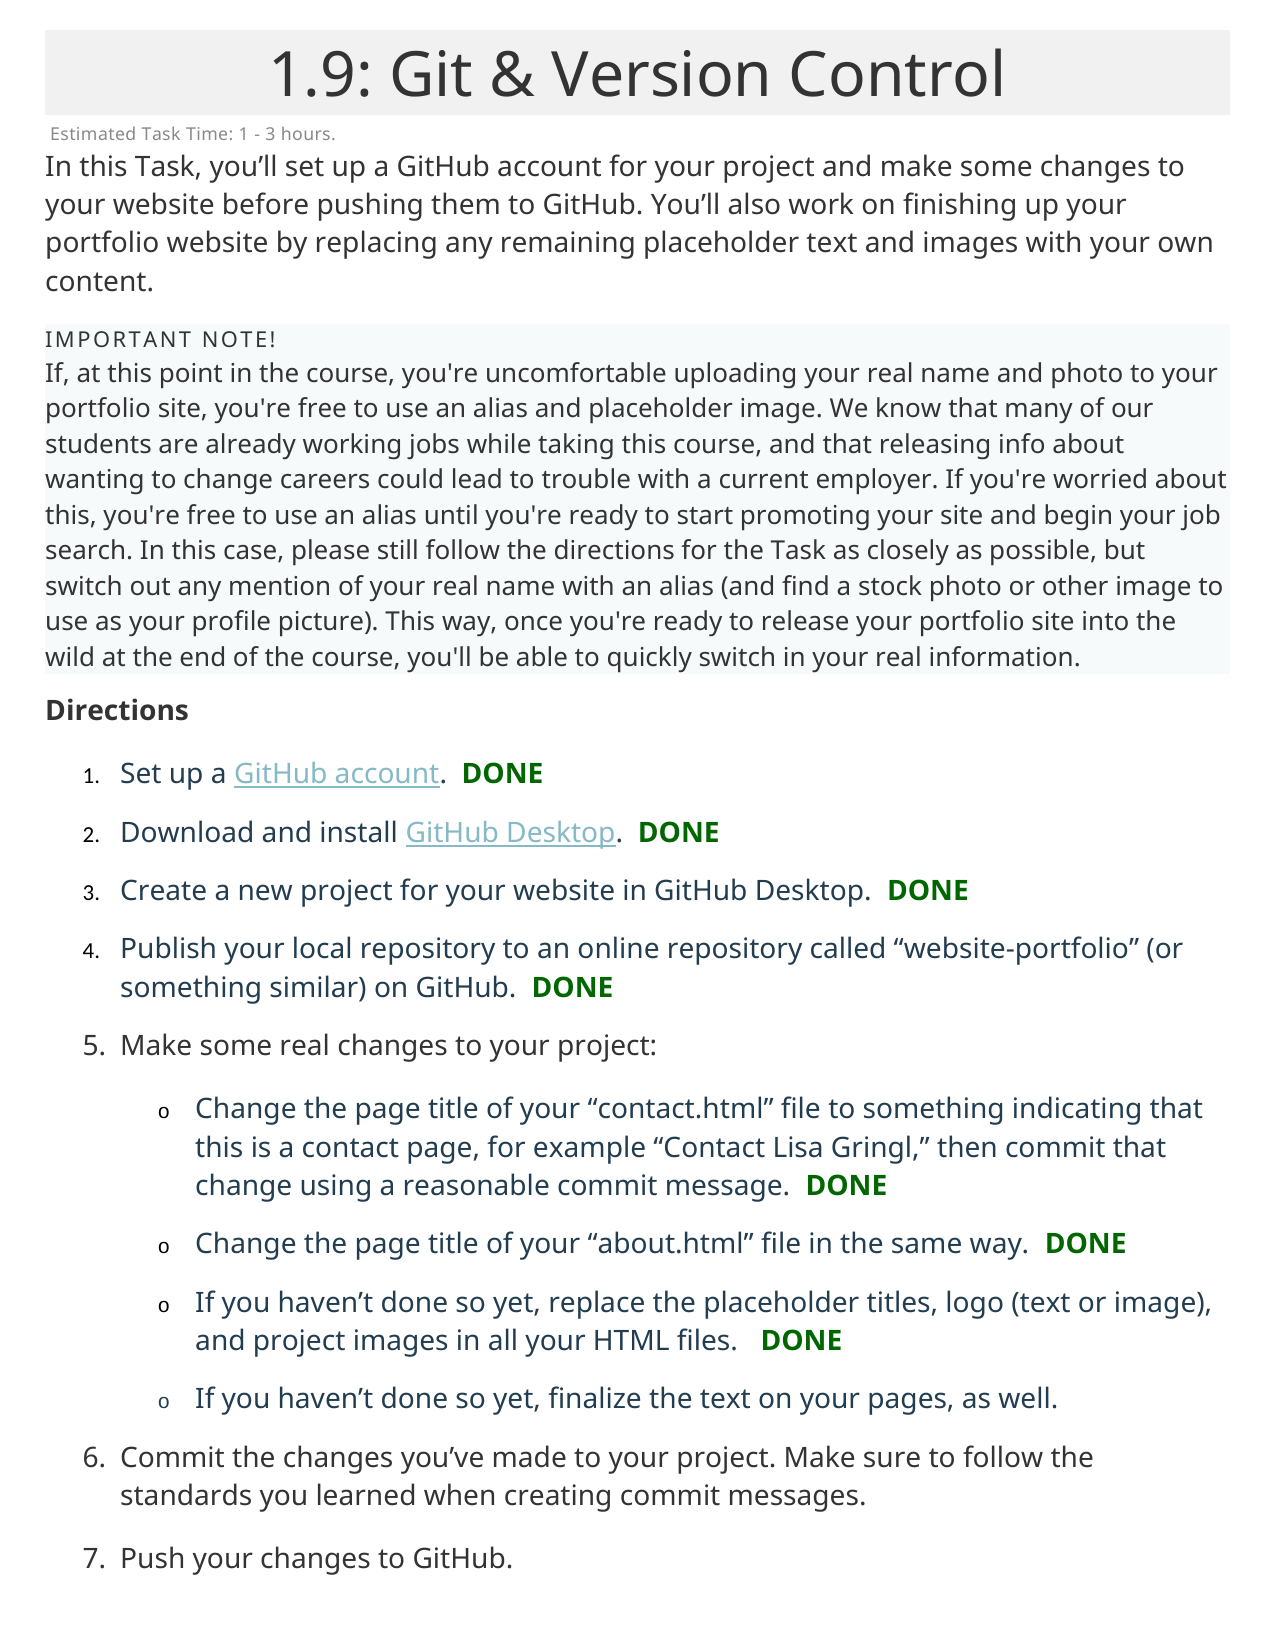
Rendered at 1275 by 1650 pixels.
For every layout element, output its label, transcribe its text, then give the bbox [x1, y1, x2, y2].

list Create a new project for your website in GitHub Desktop. DONE [82, 871, 1230, 909]
subtitle 1.9: Git & Version Control [45, 30, 1230, 115]
text IMPORTANT NOTE! If, at this point in the course, you're uncomfortable uploading your real name and photo to your portfolio site, you're free to use an alias and placeholder image. We know that many of our students are already working jobs while taking this course, and that releasing info about wanting to change careers could lead to trouble with a current employer. If you're worried about this, you're free to use an alias until you're ready to start promoting your site and begin your job search. In this case, please still follow the directions for the Task as closely as possible, but switch out any mention of your real name with an alias (and find a stock photo or other image to use as your profile picture). This way, once you're ready to release your portfolio site into the wild at the end of the course, you'll be able to quickly switch in your real information. [45, 324, 1230, 674]
list Push your changes to GitHub. [82, 1539, 1230, 1577]
list Download and install GitHub Desktop. DONE [82, 812, 1230, 851]
text Estimated Task Time: 1 - 3 hours. [45, 122, 1230, 146]
list Publish your local repository to an online repository called “website-portfolio” (or something similar) on GitHub. DONE [82, 929, 1230, 1006]
list Make some real changes to your project: [82, 1026, 1230, 1064]
list If you haven’t done so yet, finalize the text on your pages, as well. [157, 1379, 1230, 1417]
list Set up a GitHub account. DONE [82, 754, 1230, 792]
list Change the page title of your “about.html” file in the same way. DONE [157, 1224, 1230, 1262]
list Change the page title of your “contact.html” file to something indicating that this is a contact page, for example “Contact Lisa Gringl,” then commit that change using a reasonable commit message. DONE [157, 1089, 1230, 1204]
text In this Task, you’ll set up a GitHub account for your project and make some changes to your website before pushing them to GitHub. You’ll also work on finishing up your portfolio website by replacing any remaining placeholder text and images with your own content. [45, 146, 1230, 299]
list Commit the changes you’ve made to your project. Make sure to follow the standards you learned when creating commit messages. [82, 1437, 1230, 1514]
list If you haven’t done so yet, replace the placeholder titles, logo (text or image), and project images in all your HTML files. DONE [157, 1282, 1230, 1359]
text Directions [45, 691, 1230, 729]
